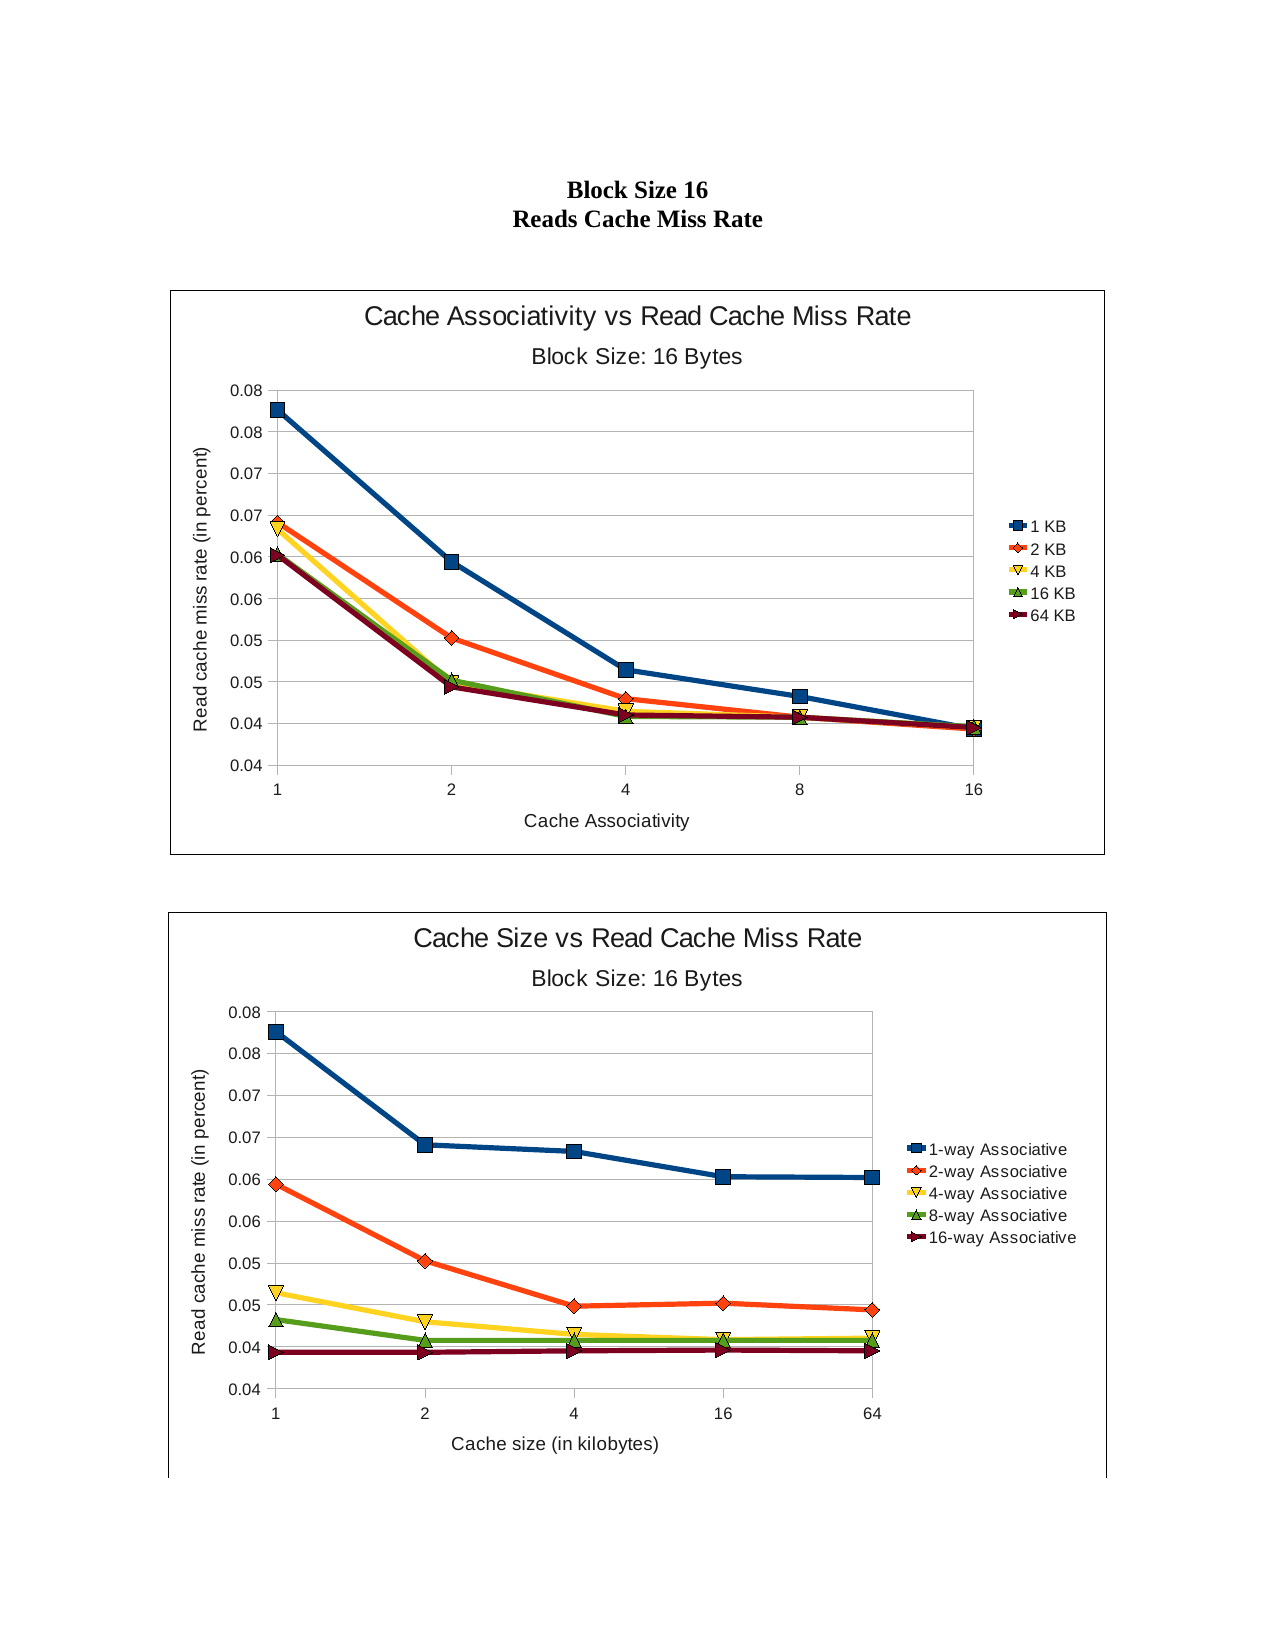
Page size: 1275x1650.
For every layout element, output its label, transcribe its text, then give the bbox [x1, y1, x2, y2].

text Reads Cache Miss Rate [118, 204, 1157, 233]
text Block Size 16 [118, 176, 1157, 204]
